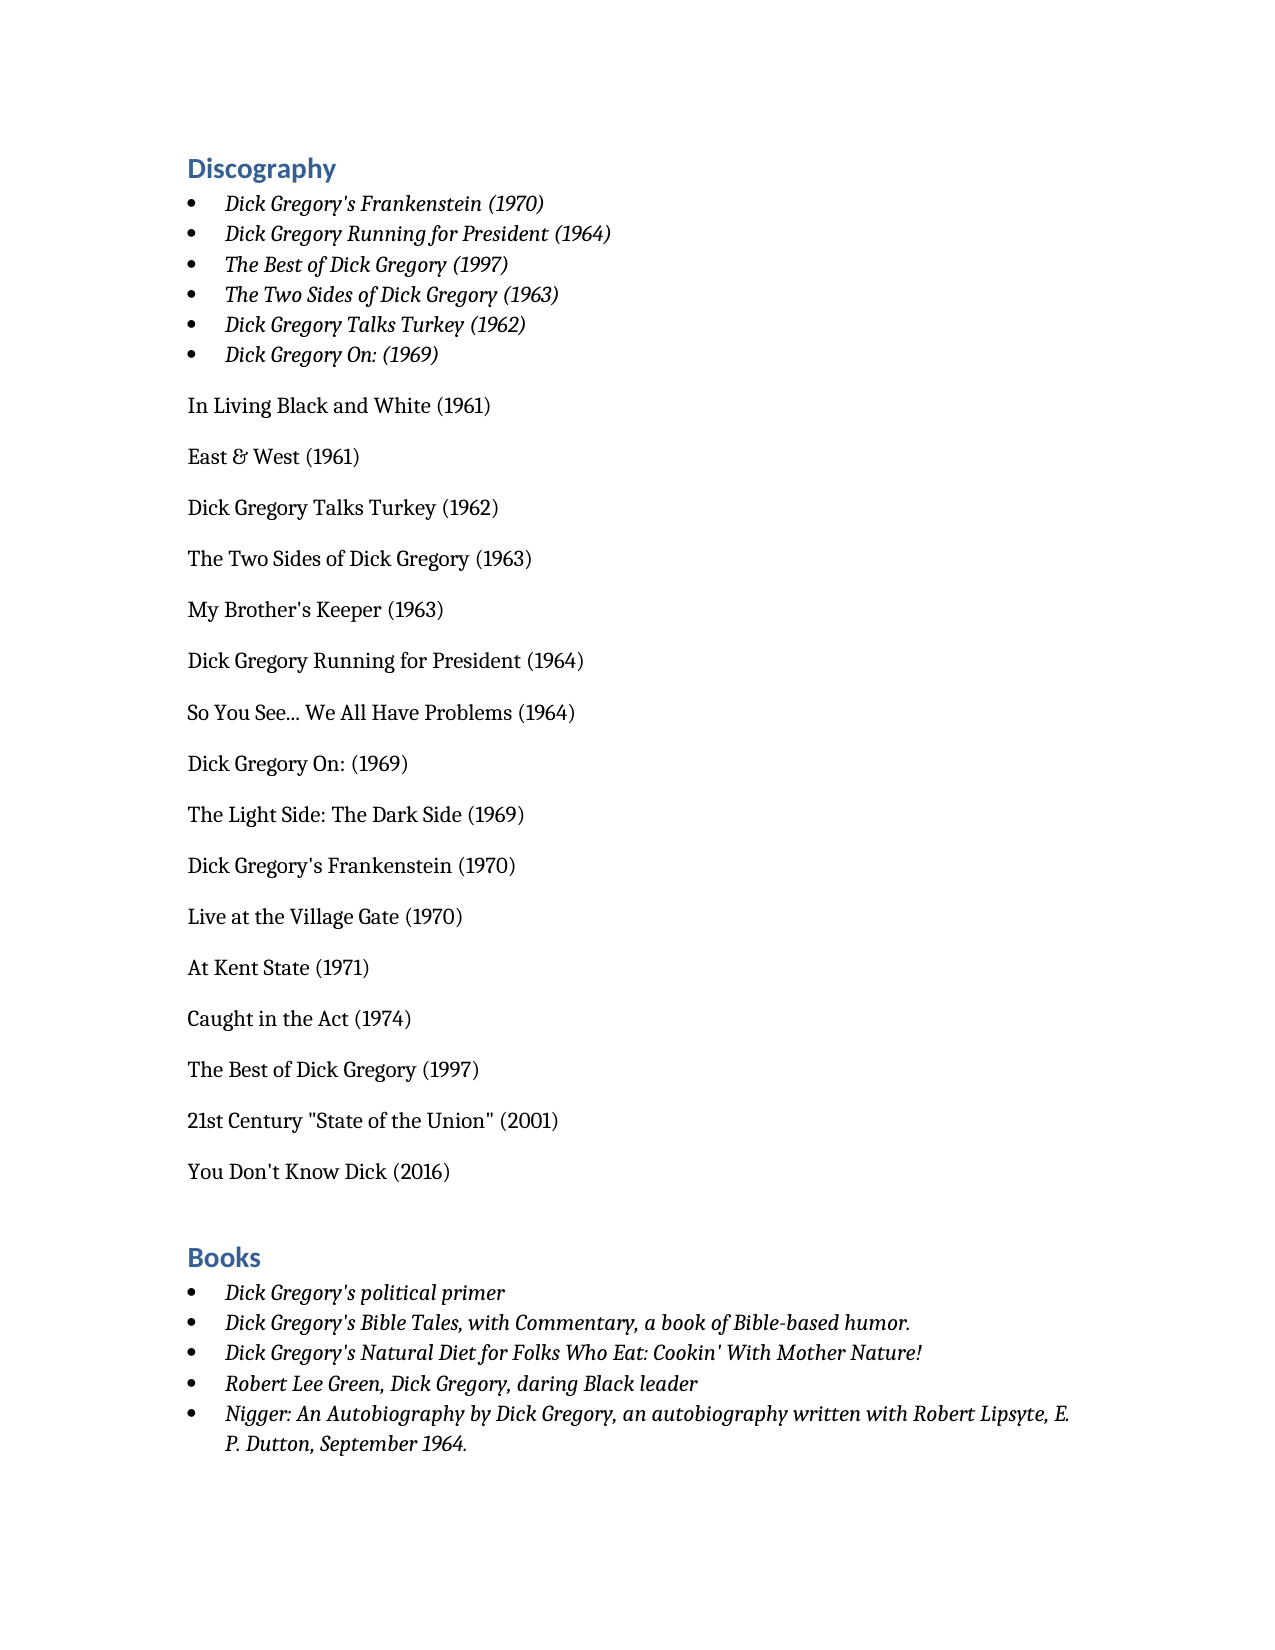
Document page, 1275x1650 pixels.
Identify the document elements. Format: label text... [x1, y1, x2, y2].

text So You See... We All Have Problems (1964) [187, 699, 1087, 726]
text Dick Gregory Talks Turkey (1962) [187, 495, 1087, 521]
text In Living Black and White (1961) [187, 393, 1087, 419]
list The Two Sides of Dick Gregory (1963) [187, 282, 1087, 308]
text At Kent State (1971) [187, 954, 1087, 981]
list Nigger: An Autobiography by Dick Gregory, an autobiography written with Robert Lipsyte, E. P. Dutton, September 1964. [187, 1401, 1087, 1457]
list Dick Gregory Talks Turkey (1962) [187, 312, 1087, 338]
text Dick Gregory's Frankenstein (1970) [187, 852, 1087, 879]
subtitle Discography [187, 150, 1087, 186]
list Dick Gregory's Bible Tales, with Commentary, a book of Bible-based humor. [187, 1310, 1087, 1336]
list Dick Gregory Running for President (1964) [187, 221, 1087, 247]
text The Best of Dick Gregory (1997) [187, 1057, 1087, 1083]
text Dick Gregory On: (1969) [187, 750, 1087, 777]
text My Brother's Keeper (1963) [187, 597, 1087, 623]
list Dick Gregory's Natural Diet for Folks Who Eat: Cookin' With Mother Nature! [187, 1340, 1087, 1367]
list Dick Gregory On: (1969) [187, 342, 1087, 368]
text The Light Side: The Dark Side (1969) [187, 801, 1087, 828]
text The Two Sides of Dick Gregory (1963) [187, 546, 1087, 572]
list The Best of Dick Gregory (1997) [187, 251, 1087, 278]
text Dick Gregory Running for President (1964) [187, 648, 1087, 674]
list Dick Gregory's Frankenstein (1970) [187, 191, 1087, 217]
subtitle Books [187, 1239, 1087, 1274]
list Robert Lee Green, Dick Gregory, daring Black leader [187, 1370, 1087, 1397]
text East & West (1961) [187, 444, 1087, 470]
text Caught in the Act (1974) [187, 1006, 1087, 1032]
text 21st Century "State of the Union" (2001) [187, 1108, 1087, 1134]
text Live at the Village Gate (1970) [187, 903, 1087, 930]
text You Don't Know Dick (2016) [187, 1159, 1087, 1185]
list Dick Gregory's political primer [187, 1280, 1087, 1306]
